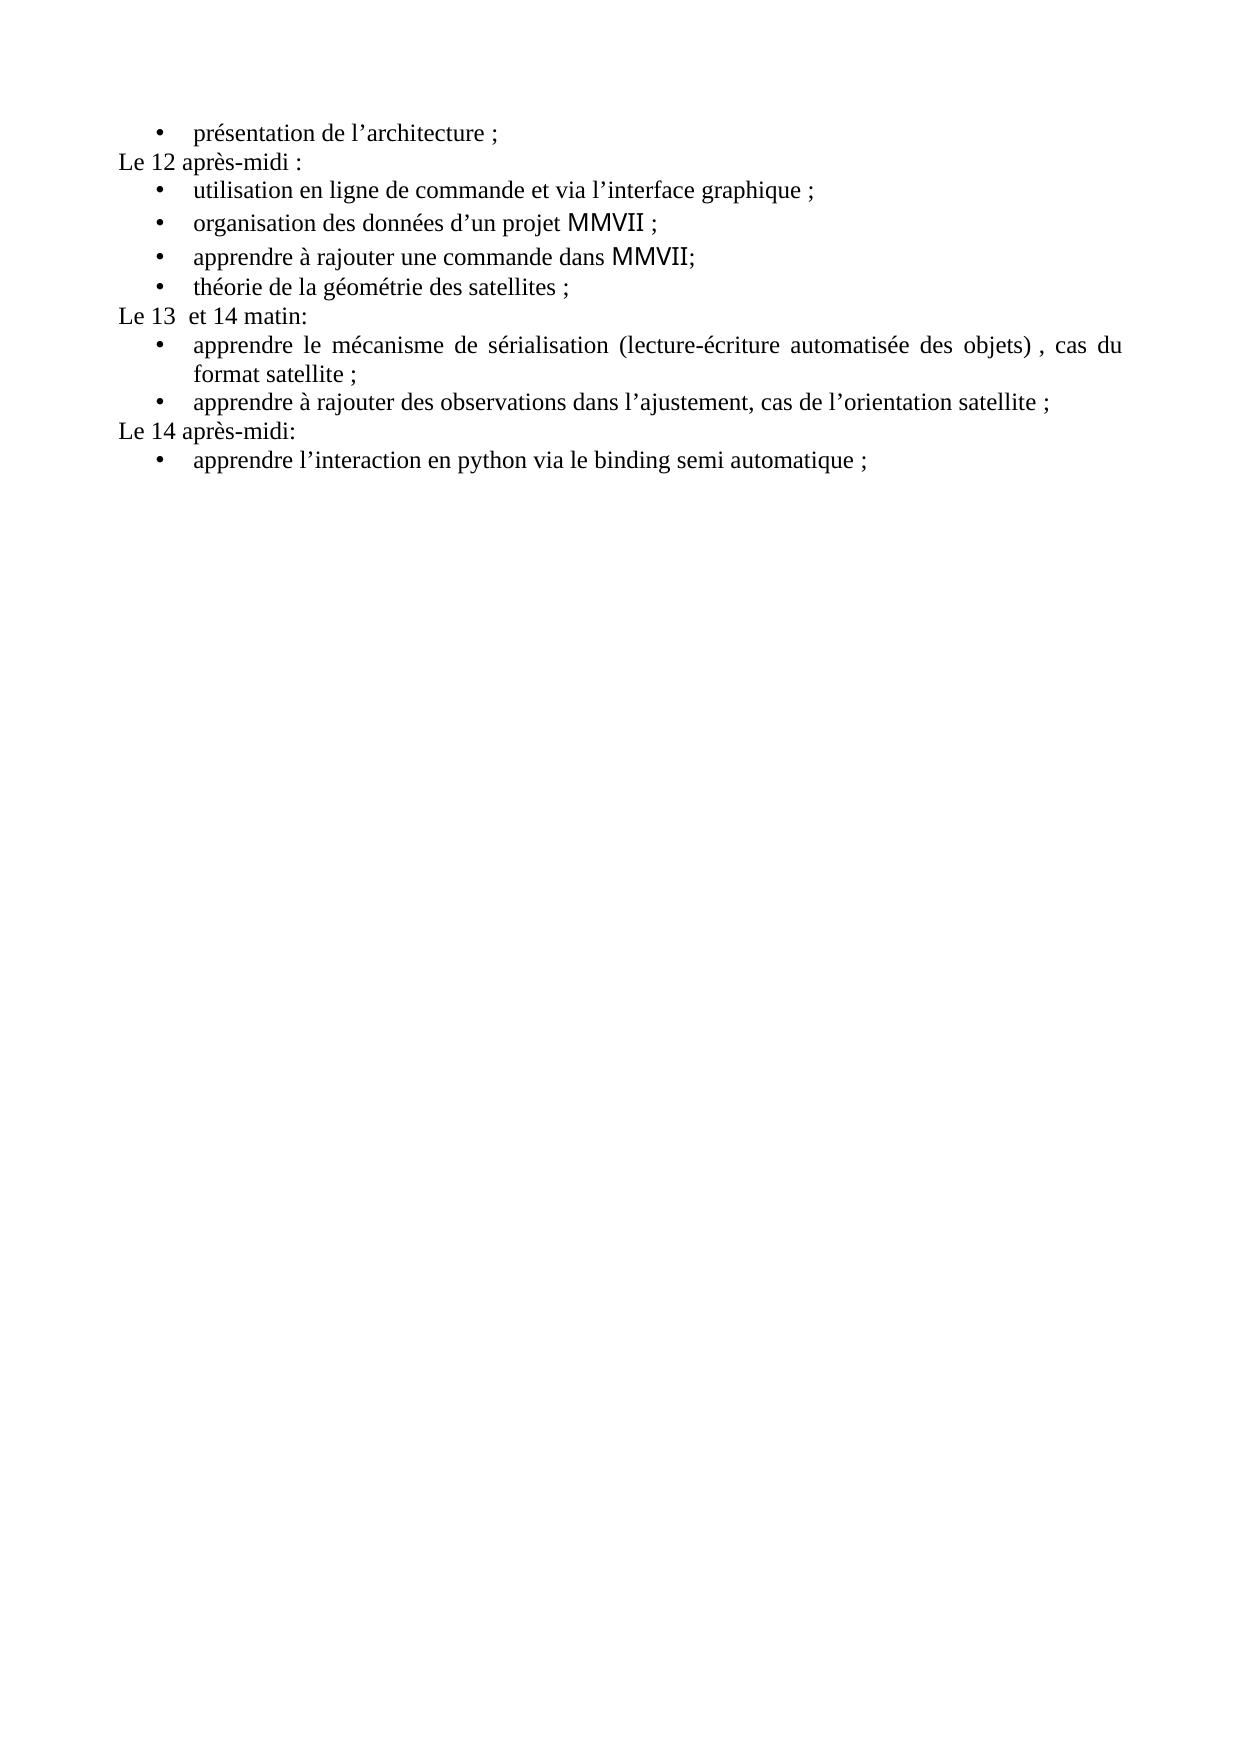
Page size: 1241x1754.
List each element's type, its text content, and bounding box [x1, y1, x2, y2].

list apprendre l’interaction en python via le binding semi automatique ; [156, 445, 1122, 474]
list utilisation en ligne de commande et via l’interface graphique ; [156, 176, 1122, 204]
text Le 13 et 14 matin: [118, 301, 1122, 330]
list apprendre à rajouter une commande dans MMVII; [156, 238, 1122, 272]
list présentation de l’architecture ; [156, 118, 1122, 147]
list apprendre le mécanisme de sérialisation (lecture-écriture automatisée des objets) , cas du format satellite ; [156, 330, 1122, 387]
list organisation des données d’un projet MMVII ; [156, 204, 1122, 238]
list apprendre à rajouter des observations dans l’ajustement, cas de l’orientation satellite ; [156, 387, 1122, 416]
list théorie de la géométrie des satellites ; [156, 272, 1122, 301]
text Le 12 après-midi : [118, 147, 1122, 176]
text Le 14 après-midi: [118, 416, 1122, 445]
